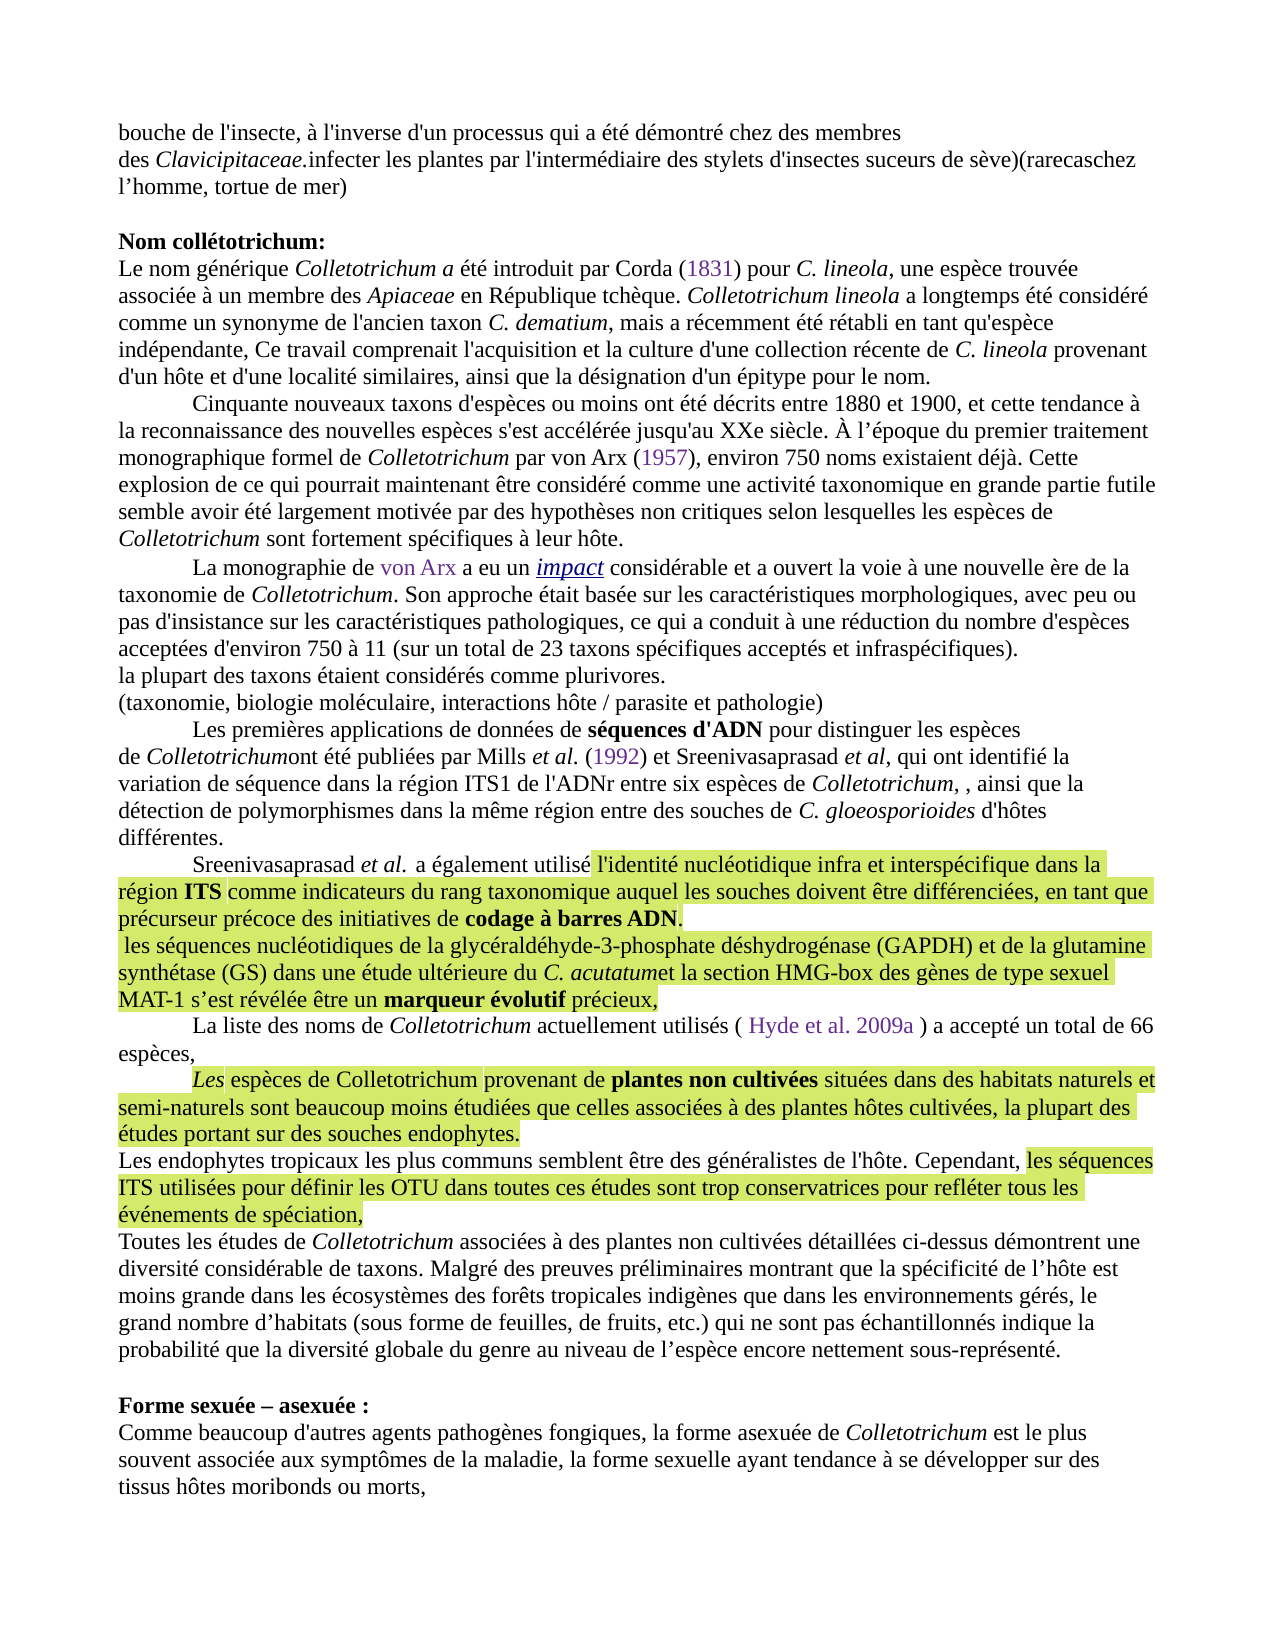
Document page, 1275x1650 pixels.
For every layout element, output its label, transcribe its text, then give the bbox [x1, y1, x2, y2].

text Toutes les études de Colletotrichum associées à des plantes non cultivées détaillées ci-dessus démontrent une diversité considérable de taxons. Malgré des preuves préliminaires montrant que la spécificité de l’hôte est moins grande dans les écosystèmes des forêts tropicales indigènes que dans les environnements gérés, le grand nombre d’habitats (sous forme de feuilles, de fruits, etc.) qui ne sont pas échantillonnés indique la probabilité que la diversité globale du genre au niveau de l’espèce encore nettement sous-représenté. [118, 1228, 1157, 1363]
text Les endophytes tropicaux les plus communs semblent être des généralistes de l'hôte. Cependant, les séquences ITS utilisées pour définir les OTU dans toutes ces études sont trop conservatrices pour refléter tous les événements de spéciation, [118, 1147, 1157, 1228]
text Cinquante nouveaux taxons d'espèces ou moins ont été décrits entre 1880 et 1900, et cette tendance à la reconnaissance des nouvelles espèces s'est accélérée jusqu'au XXe siècle. À l’époque du premier traitement monographique formel de Colletotrichum par von Arx (1957), environ 750 noms existaient déjà. Cette explosion de ce qui pourrait maintenant être considéré comme une activité taxonomique en grande partie futile semble avoir été largement motivée par des hypothèses non critiques selon lesquelles les espèces de Colletotrichum sont fortement spécifiques à leur hôte. [118, 390, 1157, 552]
text Le nom générique Colletotrichum a été introduit par Corda (1831) pour C. lineola, une espèce trouvée associée à un membre des Apiaceae en République tchèque. Colletotrichum lineola a longtemps été considéré comme un synonyme de l'ancien taxon C. dematium, mais a récemment été rétabli en tant qu'espèce indépendante, Ce travail comprenait l'acquisition et la culture d'une collection récente de C. lineola provenant d'un hôte et d'une localité similaires, ainsi que la désignation d'un épitype pour le nom. [118, 255, 1157, 390]
text Les premières applications de données de séquences d'ADN pour distinguer les espèces de Colletotrichumont été publiées par Mills et al. (1992) et Sreenivasaprasad et al, qui ont identifié la variation de séquence dans la région ITS1 de l'ADNr entre six espèces de Colletotrichum, , ainsi que la détection de polymorphismes dans la même région entre des souches de C. gloeosporioides d'hôtes différentes. [118, 715, 1157, 850]
text Sreenivasaprasad et al. a également utilisé l'identité nucléotidique infra et interspécifique dans la région ITS comme indicateurs du rang taxonomique auquel les souches doivent être différenciées, en tant que précurseur précoce des initiatives de codage à barres ADN. [118, 850, 1157, 931]
text les séquences nucléotidiques de la glycéraldéhyde-3-phosphate déshydrogénase (GAPDH) et de la glutamine synthétase (GS) dans une étude ultérieure du C. acutatumet la section HMG-box des gènes de type sexuel MAT-1 s’est révélée être un marqueur évolutif précieux, [118, 931, 1157, 1012]
text (taxonomie, biologie moléculaire, interactions hôte / parasite et pathologie) [118, 688, 1157, 715]
text bouche de l'insecte, à l'inverse d'un processus qui a été démontré chez des membres des Clavicipitaceae.infecter les plantes par l'intermédiaire des stylets d'insectes suceurs de sève)(rarecaschez l’homme, tortue de mer) [118, 118, 1157, 199]
text la plupart des taxons étaient considérés comme plurivores. [118, 661, 1157, 688]
text La liste des noms de Colletotrichum actuellement utilisés ( Hyde et al. 2009a ) a accepté un total de 66 espèces, [118, 1012, 1157, 1066]
text Les espèces de Colletotrichum provenant de plantes non cultivées situées dans des habitats naturels et semi-naturels sont beaucoup moins étudiées que celles associées à des plantes hôtes cultivées, la plupart des études portant sur des souches endophytes. [118, 1066, 1157, 1147]
text Forme sexuée – asexuée : Comme beaucoup d'autres agents pathogènes fongiques, la forme asexuée de Colletotrichum est le plus souvent associée aux symptômes de la maladie, la forme sexuelle ayant tendance à se développer sur des tissus hôtes moribonds ou morts, [118, 1391, 1157, 1499]
text La monographie de von Arx a eu un impact considérable et a ouvert la voie à une nouvelle ère de la taxonomie de Colletotrichum. Son approche était basée sur les caractéristiques morphologiques, avec peu ou pas d'insistance sur les caractéristiques pathologiques, ce qui a conduit à une réduction du nombre d'espèces acceptées d'environ 750 à 11 (sur un total de 23 taxons spécifiques acceptés et infraspécifiques). [118, 552, 1157, 661]
text Nom collétotrichum: [118, 228, 1157, 255]
